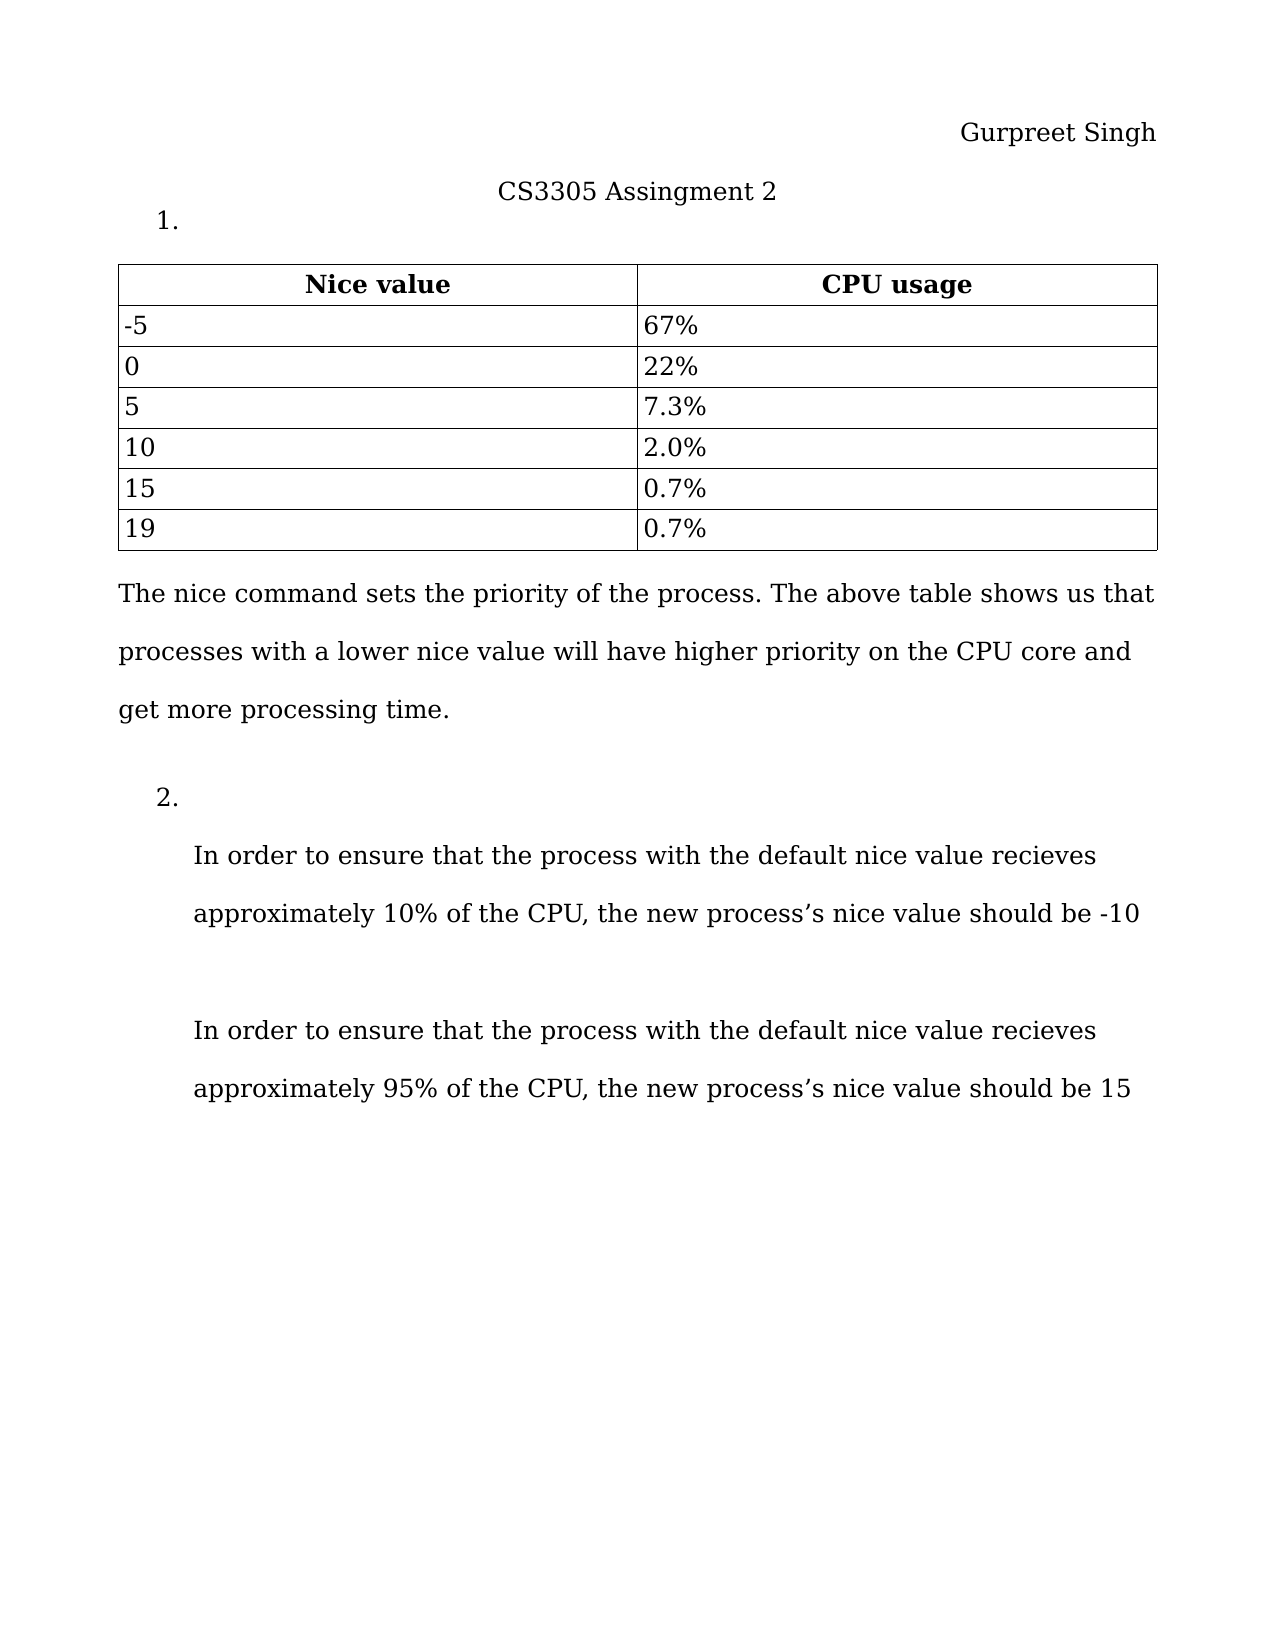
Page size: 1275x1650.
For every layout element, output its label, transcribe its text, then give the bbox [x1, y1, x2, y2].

table_cell 0 [119, 347, 637, 387]
table_header CPU usage [638, 265, 1157, 305]
table_cell 67% [638, 306, 1157, 346]
table_cell 22% [638, 347, 1157, 387]
table_cell 2.0% [638, 429, 1157, 468]
list In order to ensure that the process with the default nice value recieves approximately 10% of the CPU, the new process’s nice value should be -10 [156, 841, 1157, 929]
table_header Nice value [119, 265, 637, 305]
table_cell 15 [119, 469, 637, 509]
table_cell 19 [119, 510, 637, 549]
list In order to ensure that the process with the default nice value recieves approximately 95% of the CPU, the new process’s nice value should be 15 [156, 1016, 1157, 1104]
table_cell 7.3% [638, 388, 1157, 427]
table_cell -5 [119, 306, 637, 346]
table_cell 0.7% [638, 510, 1157, 549]
table_cell 10 [119, 429, 637, 468]
table_cell 0.7% [638, 469, 1157, 509]
text The nice command sets the priority of the process. The above table shows us that processes with a lower nice value will have higher priority on the CPU core and get more processing time. [118, 579, 1157, 725]
text CS3305 Assingment 2 [118, 177, 1157, 206]
table_cell 5 [119, 388, 637, 427]
